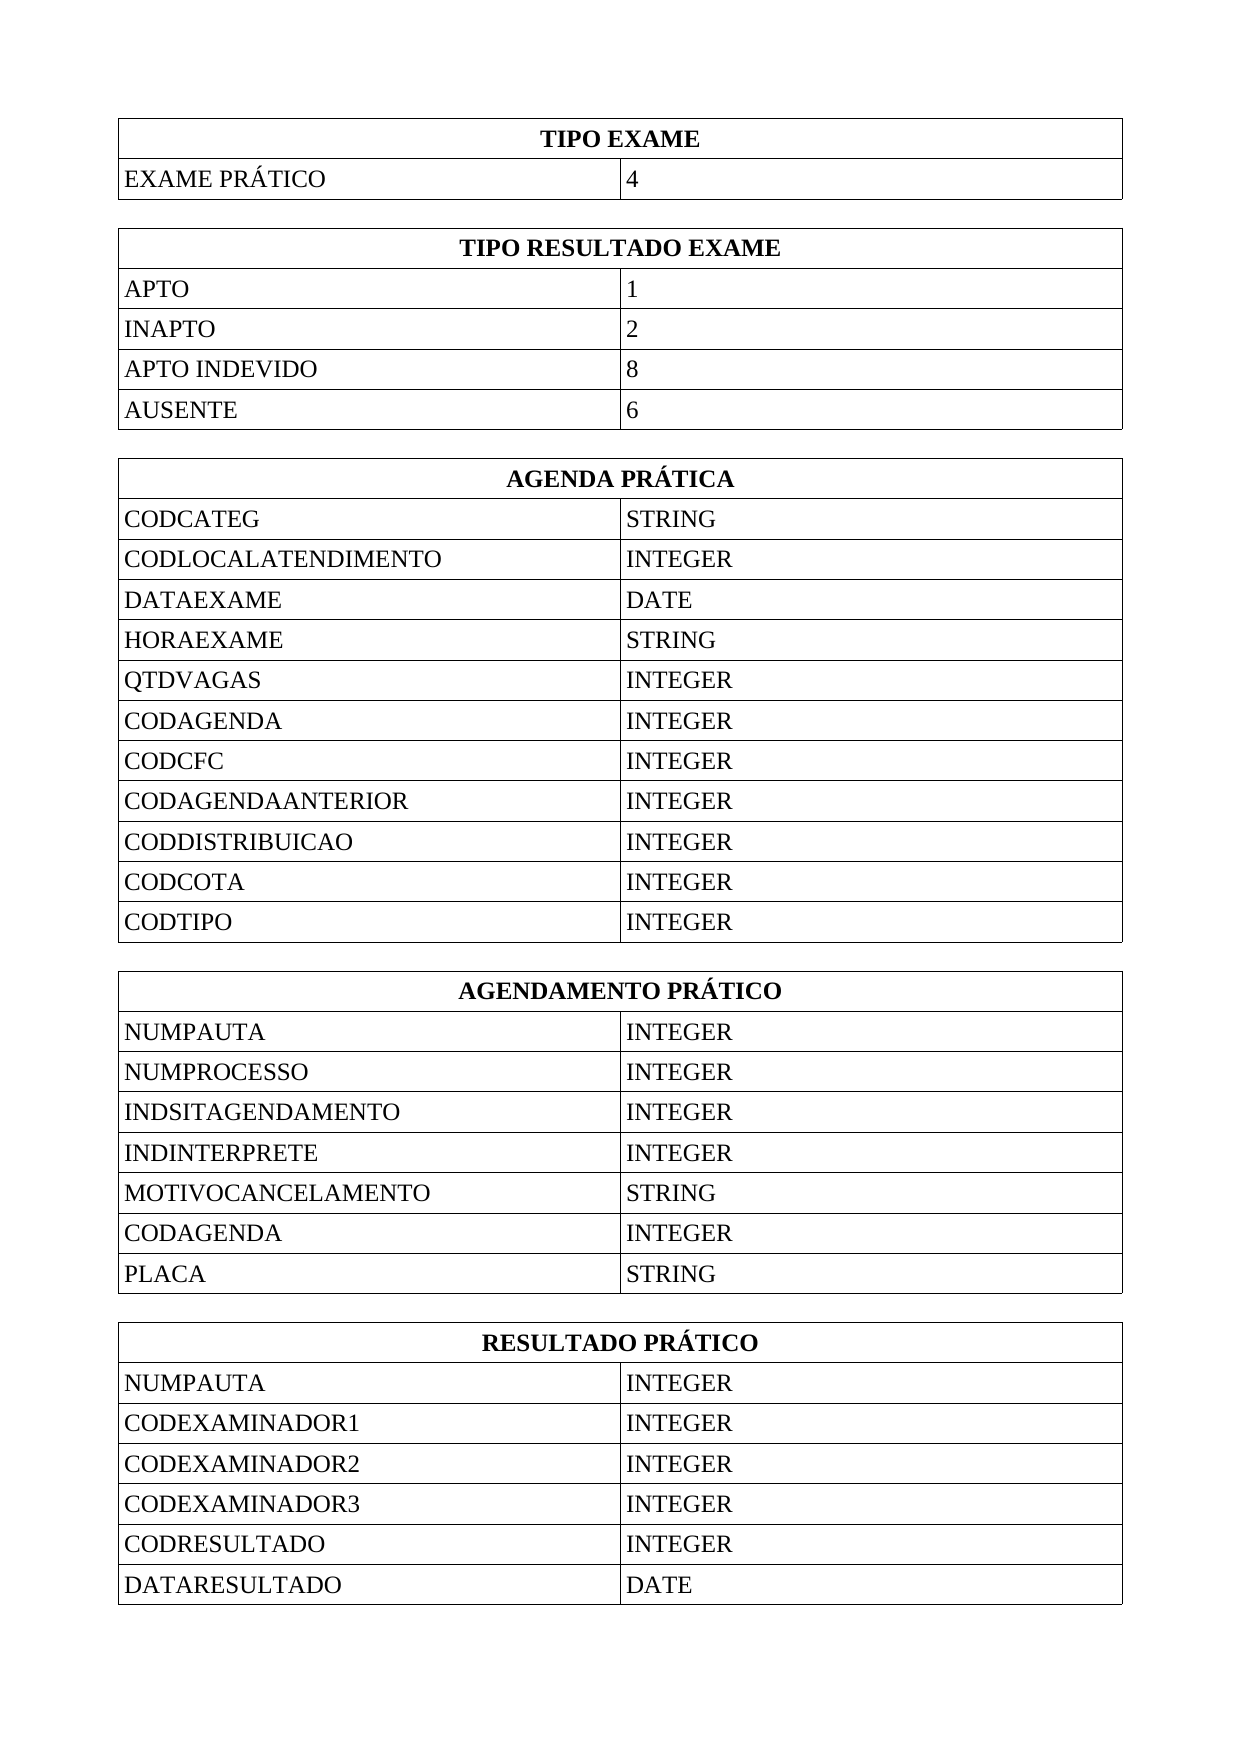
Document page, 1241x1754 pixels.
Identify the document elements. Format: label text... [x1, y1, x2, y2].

table_cell NUMPAUTA [119, 1012, 620, 1051]
table_cell PLACA [119, 1254, 620, 1293]
table_cell EXAME PRÁTICO [119, 159, 620, 199]
table_header TIPO EXAME [119, 119, 1122, 158]
table_cell INTEGER [621, 1484, 1122, 1524]
table_cell INTEGER [621, 822, 1122, 861]
table_cell INAPTO [119, 309, 620, 349]
table_cell STRING [621, 499, 1122, 539]
table_cell INTEGER [621, 781, 1122, 821]
table_cell DATAEXAME [119, 580, 620, 619]
table_header AGENDAMENTO PRÁTICO [119, 972, 1122, 1011]
table_cell INDINTERPRETE [119, 1133, 620, 1172]
table_cell INTEGER [621, 862, 1122, 901]
table_cell INTEGER [621, 661, 1122, 700]
table_cell MOTIVOCANCELAMENTO [119, 1173, 620, 1213]
table_cell APTO INDEVIDO [119, 350, 620, 389]
table_cell NUMPROCESSO [119, 1052, 620, 1091]
table_cell 8 [621, 350, 1122, 389]
table_cell INTEGER [621, 701, 1122, 740]
table_cell INTEGER [621, 1214, 1122, 1253]
table_cell CODAGENDA [119, 701, 620, 740]
table_cell INTEGER [621, 1012, 1122, 1051]
table_cell INDSITAGENDAMENTO [119, 1092, 620, 1132]
table_cell DATE [621, 580, 1122, 619]
table_cell INTEGER [621, 1404, 1122, 1443]
table_cell CODLOCALATENDIMENTO [119, 540, 620, 579]
table_cell CODEXAMINADOR2 [119, 1444, 620, 1483]
table_cell 4 [621, 159, 1122, 199]
table_cell HORAEXAME [119, 620, 620, 660]
table_cell INTEGER [621, 1363, 1122, 1403]
table_cell CODTIPO [119, 902, 620, 942]
table_cell INTEGER [621, 1052, 1122, 1091]
table_header AGENDA PRÁTICA [119, 459, 1122, 498]
table_cell INTEGER [621, 1092, 1122, 1132]
table_cell CODEXAMINADOR3 [119, 1484, 620, 1524]
table_cell DATE [621, 1565, 1122, 1604]
table_cell CODCOTA [119, 862, 620, 901]
table_cell STRING [621, 1173, 1122, 1213]
table_cell CODRESULTADO [119, 1525, 620, 1564]
table_cell AUSENTE [119, 390, 620, 429]
table_cell DATARESULTADO [119, 1565, 620, 1604]
table_cell STRING [621, 1254, 1122, 1293]
table_cell CODAGENDA [119, 1214, 620, 1253]
table_cell INTEGER [621, 540, 1122, 579]
table_cell INTEGER [621, 741, 1122, 780]
table_cell CODDISTRIBUICAO [119, 822, 620, 861]
table_cell INTEGER [621, 1525, 1122, 1564]
table_cell CODCATEG [119, 499, 620, 539]
table_header TIPO RESULTADO EXAME [119, 229, 1122, 268]
table_cell CODAGENDAANTERIOR [119, 781, 620, 821]
table_cell QTDVAGAS [119, 661, 620, 700]
table_cell INTEGER [621, 1444, 1122, 1483]
table_cell CODCFC [119, 741, 620, 780]
table_cell APTO [119, 269, 620, 308]
table_cell 2 [621, 309, 1122, 349]
table_cell INTEGER [621, 902, 1122, 942]
table_cell 1 [621, 269, 1122, 308]
table_cell STRING [621, 620, 1122, 660]
table_cell NUMPAUTA [119, 1363, 620, 1403]
table_header RESULTADO PRÁTICO [119, 1323, 1122, 1362]
table_cell INTEGER [621, 1133, 1122, 1172]
table_cell 6 [621, 390, 1122, 429]
table_cell CODEXAMINADOR1 [119, 1404, 620, 1443]
